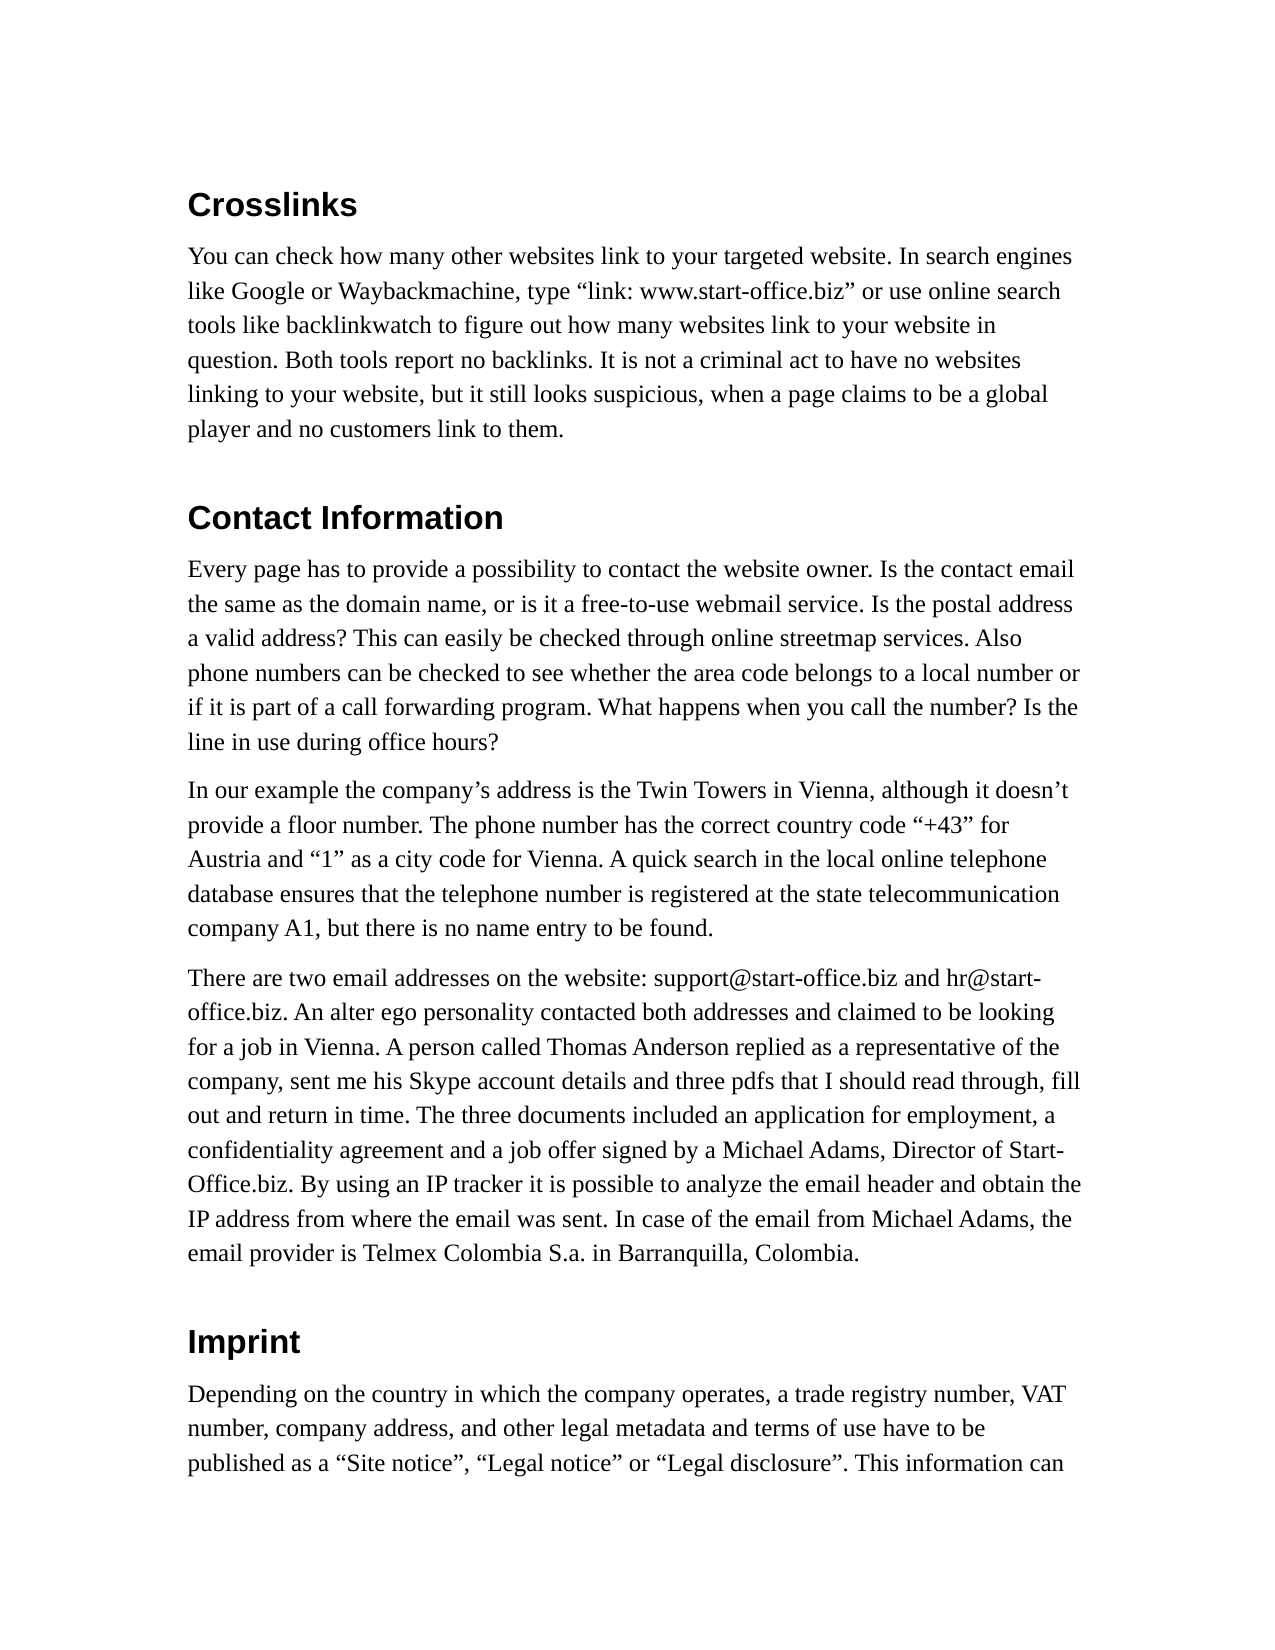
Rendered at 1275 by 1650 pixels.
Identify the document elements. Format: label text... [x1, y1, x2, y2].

subtitle Imprint [233, 1337, 1087, 1358]
text You can check how many other websites link to your targeted website. In search engines like Google or Waybackmachine, type “link: www.start-office.biz” or use online search tools like backlinkwatch to figure out how many websites link to your website in question. Both tools report no backlinks. It is not a criminal act to have no websites linking to your website, but it still looks suspicious, when a page claims to be a global player and no customers link to them. [187, 241, 1087, 442]
subtitle Imprint [187, 1337, 228, 1358]
text There are two email addresses on the website: support@start-office.biz and hr@start-office.biz. An alter ego personality contacted both addresses and claimed to be looking for a job in Vienna. A person called Thomas Anderson replied as a representative of the company, sent me his Skype account details and three pdfs that I should read through, fill out and return in time. The three documents included an application for employment, a confidentiality agreement and a job offer signed by a Michael Adams, Director of Start-Office.biz. By using an IP tracker it is possible to analyze the email header and obtain the IP address from where the email was sent. In case of the email from Michael Adams, the email provider is Telmex Colombia S.a. in Barranquilla, Colombia. [187, 963, 1087, 1267]
subtitle Crosslinks [187, 200, 1087, 221]
text Depending on the country in which the company operates, a trade registry number, VAT number, company address, and other legal metadata and terms of use have to be published as a “Site notice”, “Legal notice” or “Legal disclosure”. This information can [187, 1379, 1087, 1477]
text Every page has to provide a possibility to contact the website owner. Is the contact email the same as the domain name, or is it a free-to-use webmail service. Is the postal address a valid address? This can easily be checked through online streetmap services. Also phone numbers can be checked to see whether the area code belongs to a local number or if it is part of a call forwarding program. What happens when you call the number? Is the line in use during office hours? [187, 554, 1087, 755]
subtitle Contact Information [187, 512, 1087, 533]
text In our example the company’s address is the Twin Towers in Vienna, although it doesn’t provide a floor number. The phone number has the correct country code “+43” for Austria and “1” as a city code for Vienna. A quick search in the local online telephone database ensures that the telephone number is registered at the state telecommunication company A1, but there is no name entry to be found. [187, 776, 1087, 942]
